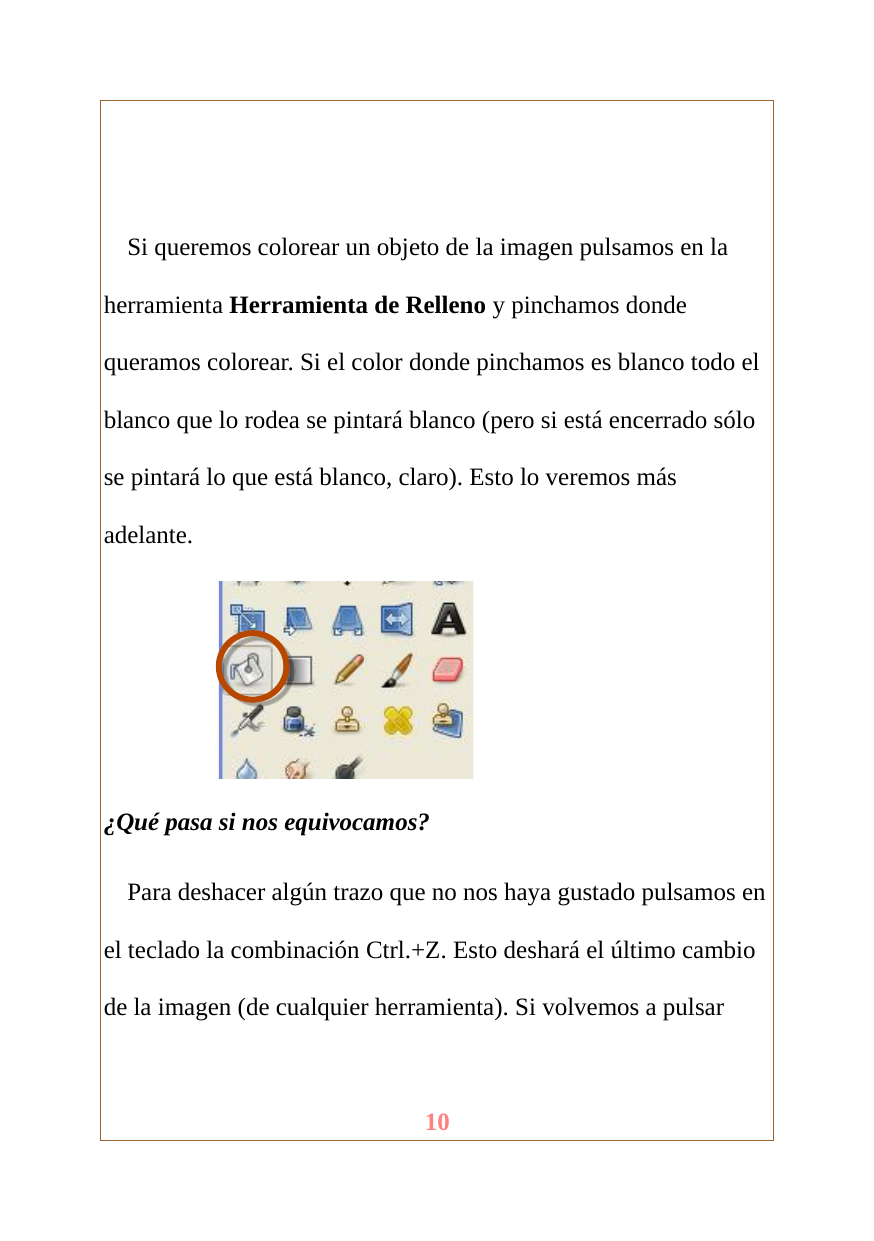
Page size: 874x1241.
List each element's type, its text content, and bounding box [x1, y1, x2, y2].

text Si queremos colorear un objeto de la imagen pulsamos en la herramienta Herramienta de Relleno y pinchamos donde queramos colorear. Si el color donde pinchamos es blanco todo el blanco que lo rodea se pintará blanco (pero si está encerrado sólo se pintará lo que está blanco, claro). Esto lo veremos más adelante. [103, 232, 771, 549]
text Para deshacer algún trazo que no nos haya gustado pulsamos en el teclado la combinación Ctrl.+Z. Esto deshará el último cambio de la imagen (de cualquier herramienta). Si volvemos a pulsar [103, 877, 771, 1021]
picture [218, 581, 474, 779]
text ¿Qué pasa si nos equivocamos? [103, 590, 771, 836]
picture [222, 637, 283, 696]
